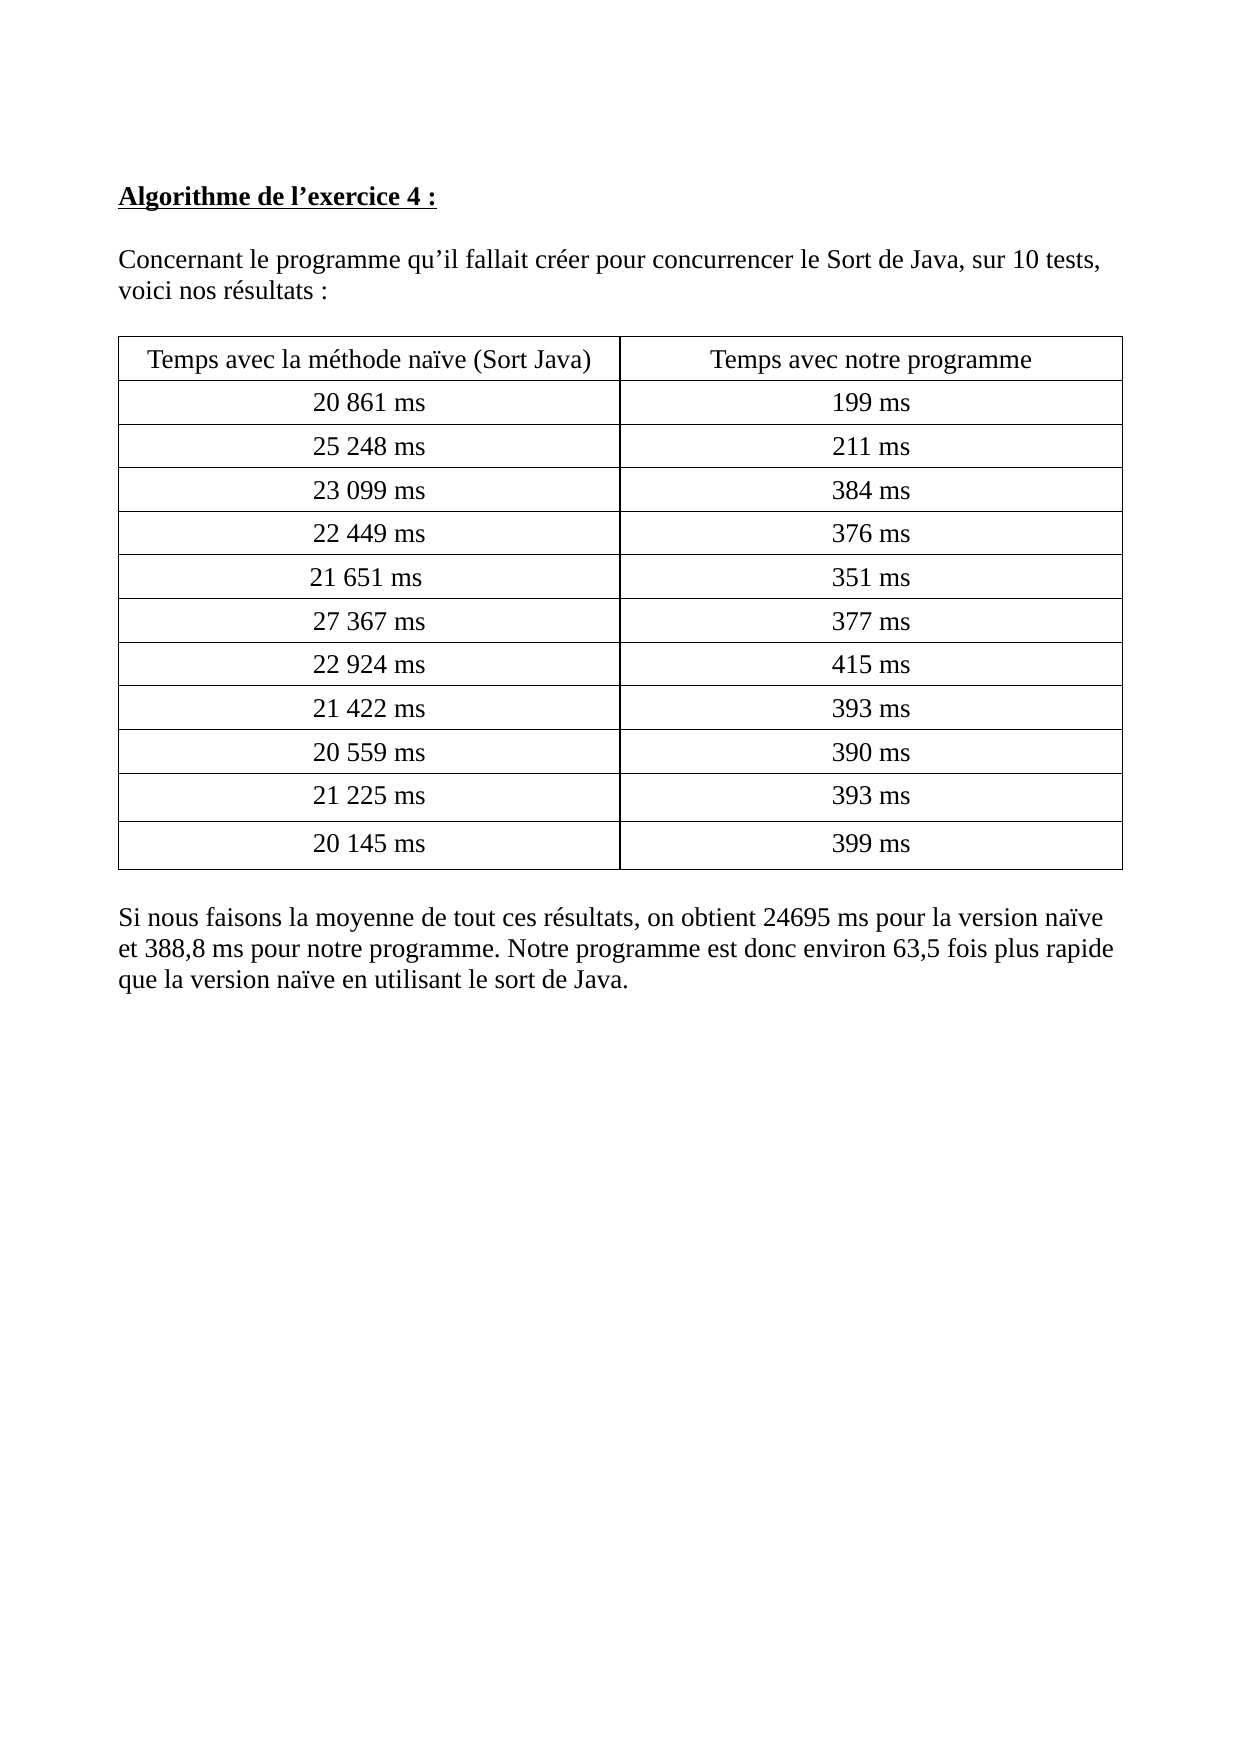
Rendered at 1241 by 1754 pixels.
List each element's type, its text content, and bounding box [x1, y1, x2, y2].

table_cell 415 ms [621, 643, 1122, 685]
table_cell 22 449 ms [119, 512, 619, 554]
table_cell 21 651 ms [119, 555, 619, 598]
table_cell 22 924 ms [119, 643, 619, 685]
table_cell 21 225 ms [119, 774, 619, 821]
table_cell 376 ms [621, 512, 1122, 554]
table_cell 351 ms [621, 555, 1122, 598]
table_cell 199 ms [621, 381, 1122, 423]
table_cell 399 ms [621, 822, 1122, 868]
table_cell 25 248 ms [119, 425, 619, 467]
table_cell 20 145 ms [119, 822, 619, 868]
table_cell 23 099 ms [119, 468, 619, 511]
table_cell 20 559 ms [119, 730, 619, 773]
table_cell 211 ms [621, 425, 1122, 467]
table_cell 27 367 ms [119, 599, 619, 642]
table_cell 377 ms [621, 599, 1122, 642]
table_cell 390 ms [621, 730, 1122, 773]
table_header Temps avec notre programme [621, 337, 1122, 380]
text Algorithme de l’exercice 4 : [118, 180, 1122, 212]
table_cell 21 422 ms [119, 686, 619, 729]
table_header Temps avec la méthode naïve (Sort Java) [119, 337, 619, 380]
text Concernant le programme qu’il fallait créer pour concurrencer le Sort de Java, sur 10 tests, voici nos résultats : [118, 243, 1122, 305]
table_cell 20 861 ms [119, 381, 619, 423]
table_cell 384 ms [621, 468, 1122, 511]
text Si nous faisons la moyenne de tout ces résultats, on obtient 24695 ms pour la version naïve et 388,8 ms pour notre programme. Notre programme est donc environ 63,5 fois plus rapide que la version naïve en utilisant le sort de Java. [118, 901, 1122, 994]
table_cell 393 ms [621, 686, 1122, 729]
table_cell 393 ms [621, 774, 1122, 821]
